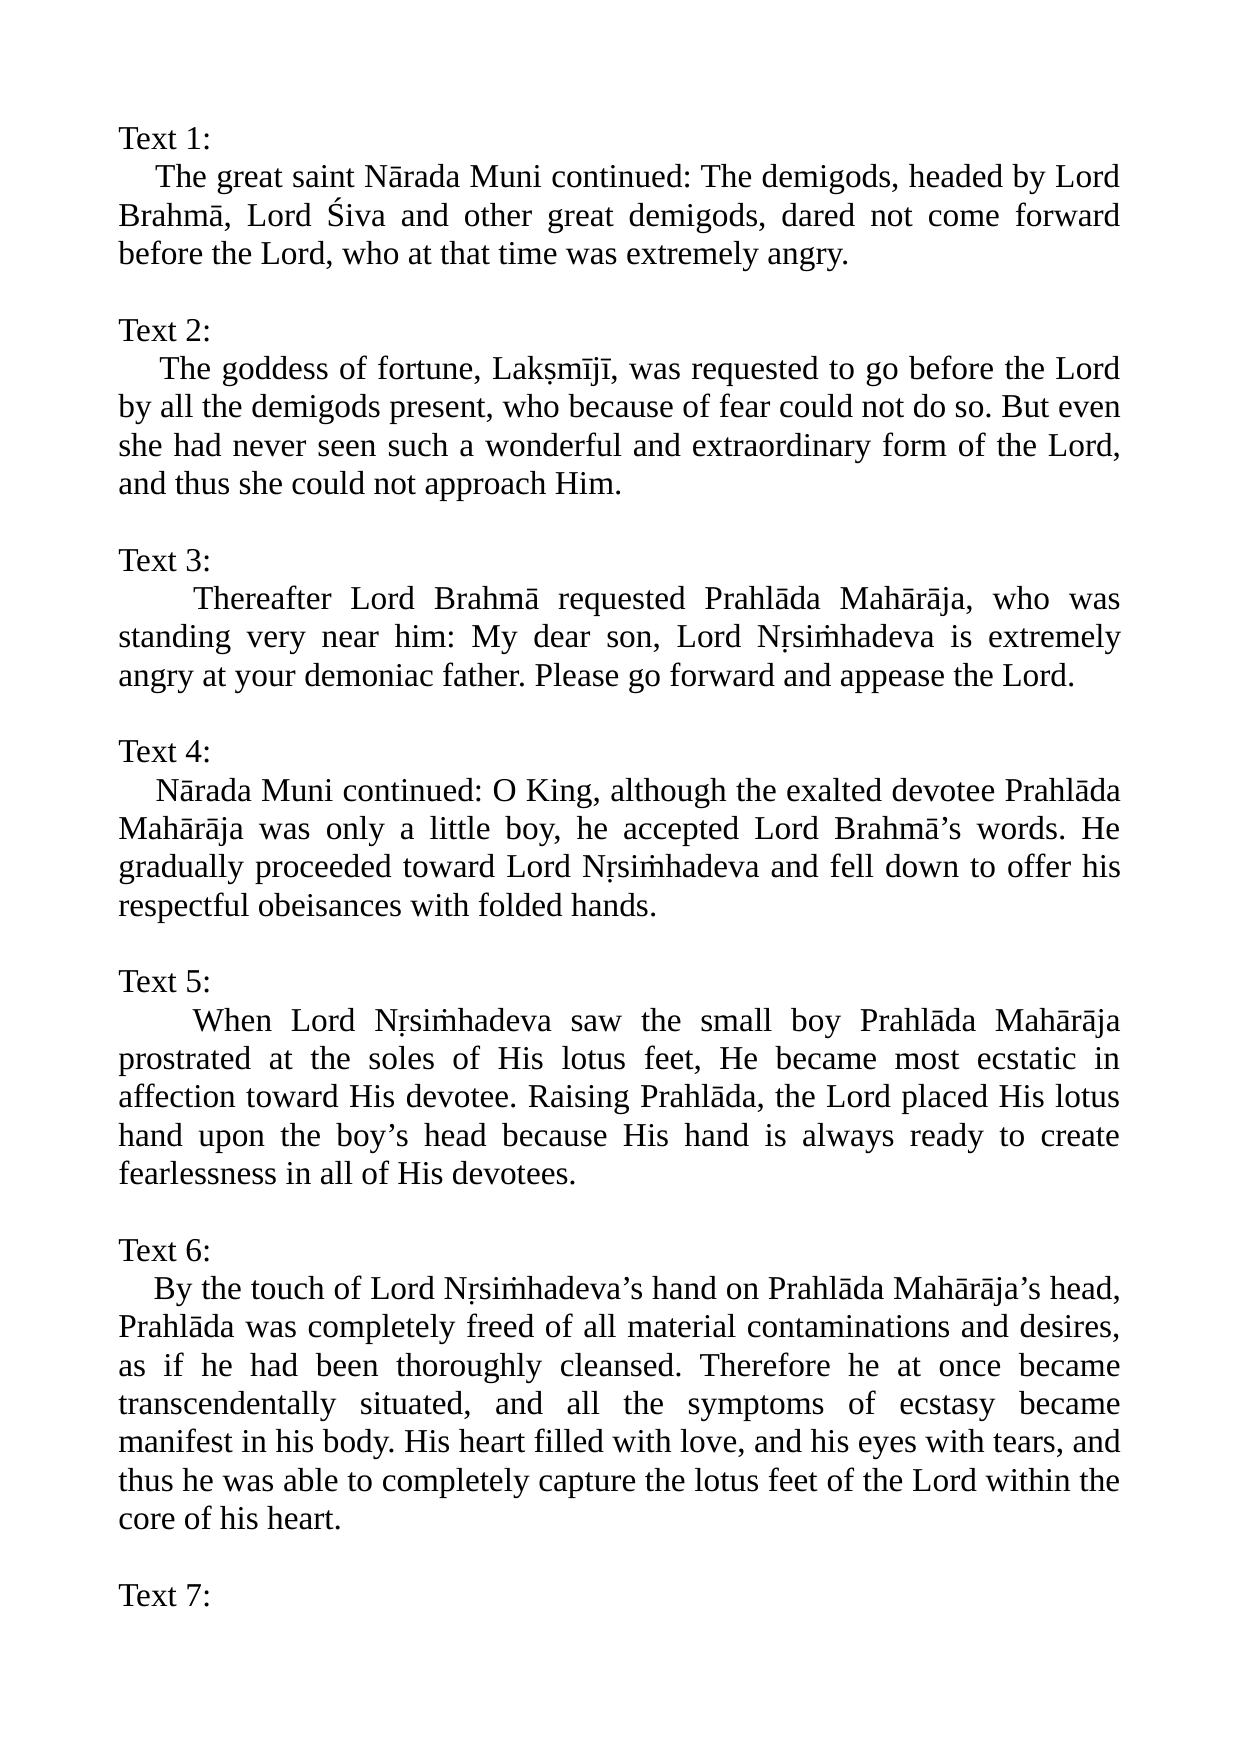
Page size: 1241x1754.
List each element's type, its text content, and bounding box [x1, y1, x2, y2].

text Text 4: [118, 731, 1122, 770]
text Thereafter Lord Brahmā requested Prahlāda Mahārāja, who was standing very near him: My dear son, Lord Nṛsiṁhadeva is extremely angry at your demoniac father. Please go forward and appease the Lord. [118, 578, 1122, 693]
text The great saint Nārada Muni continued: The demigods, headed by Lord Brahmā, Lord Śiva and other great demigods, dared not come forward before the Lord, who at that time was extremely angry. [118, 156, 1122, 271]
text When Lord Nṛsiṁhadeva saw the small boy Prahlāda Mahārāja prostrated at the soles of His lotus feet, He became most ecstatic in affection toward His devotee. Raising Prahlāda, the Lord placed His lotus hand upon the boy’s head because His hand is always ready to create fearlessness in all of His devotees. [118, 1000, 1122, 1191]
text By the touch of Lord Nṛsiṁhadeva’s hand on Prahlāda Mahārāja’s head, Prahlāda was completely freed of all material contaminations and desires, as if he had been thoroughly cleansed. Therefore he at once became transcendentally situated, and all the symptoms of ecstasy became manifest in his body. His heart filled with love, and his eyes with tears, and thus he was able to completely capture the lotus feet of the Lord within the core of his heart. [118, 1268, 1122, 1536]
text The goddess of fortune, Lakṣmījī, was requested to go before the Lord by all the demigods present, who because of fear could not do so. But even she had never seen such a wonderful and extraordinary form of the Lord, and thus she could not approach Him. [118, 348, 1122, 501]
text Text 1: [118, 118, 1122, 156]
text Text 3: [118, 540, 1122, 578]
text Nārada Muni continued: O King, although the exalted devotee Prahlāda Mahārāja was only a little boy, he accepted Lord Brahmā’s words. He gradually proceeded toward Lord Nṛsiṁhadeva and fell down to offer his respectful obeisances with folded hands. [118, 770, 1122, 923]
text Text 6: [118, 1230, 1122, 1268]
text Text 7: [118, 1575, 1122, 1613]
text Text 2: [118, 310, 1122, 348]
text Text 5: [118, 961, 1122, 1000]
